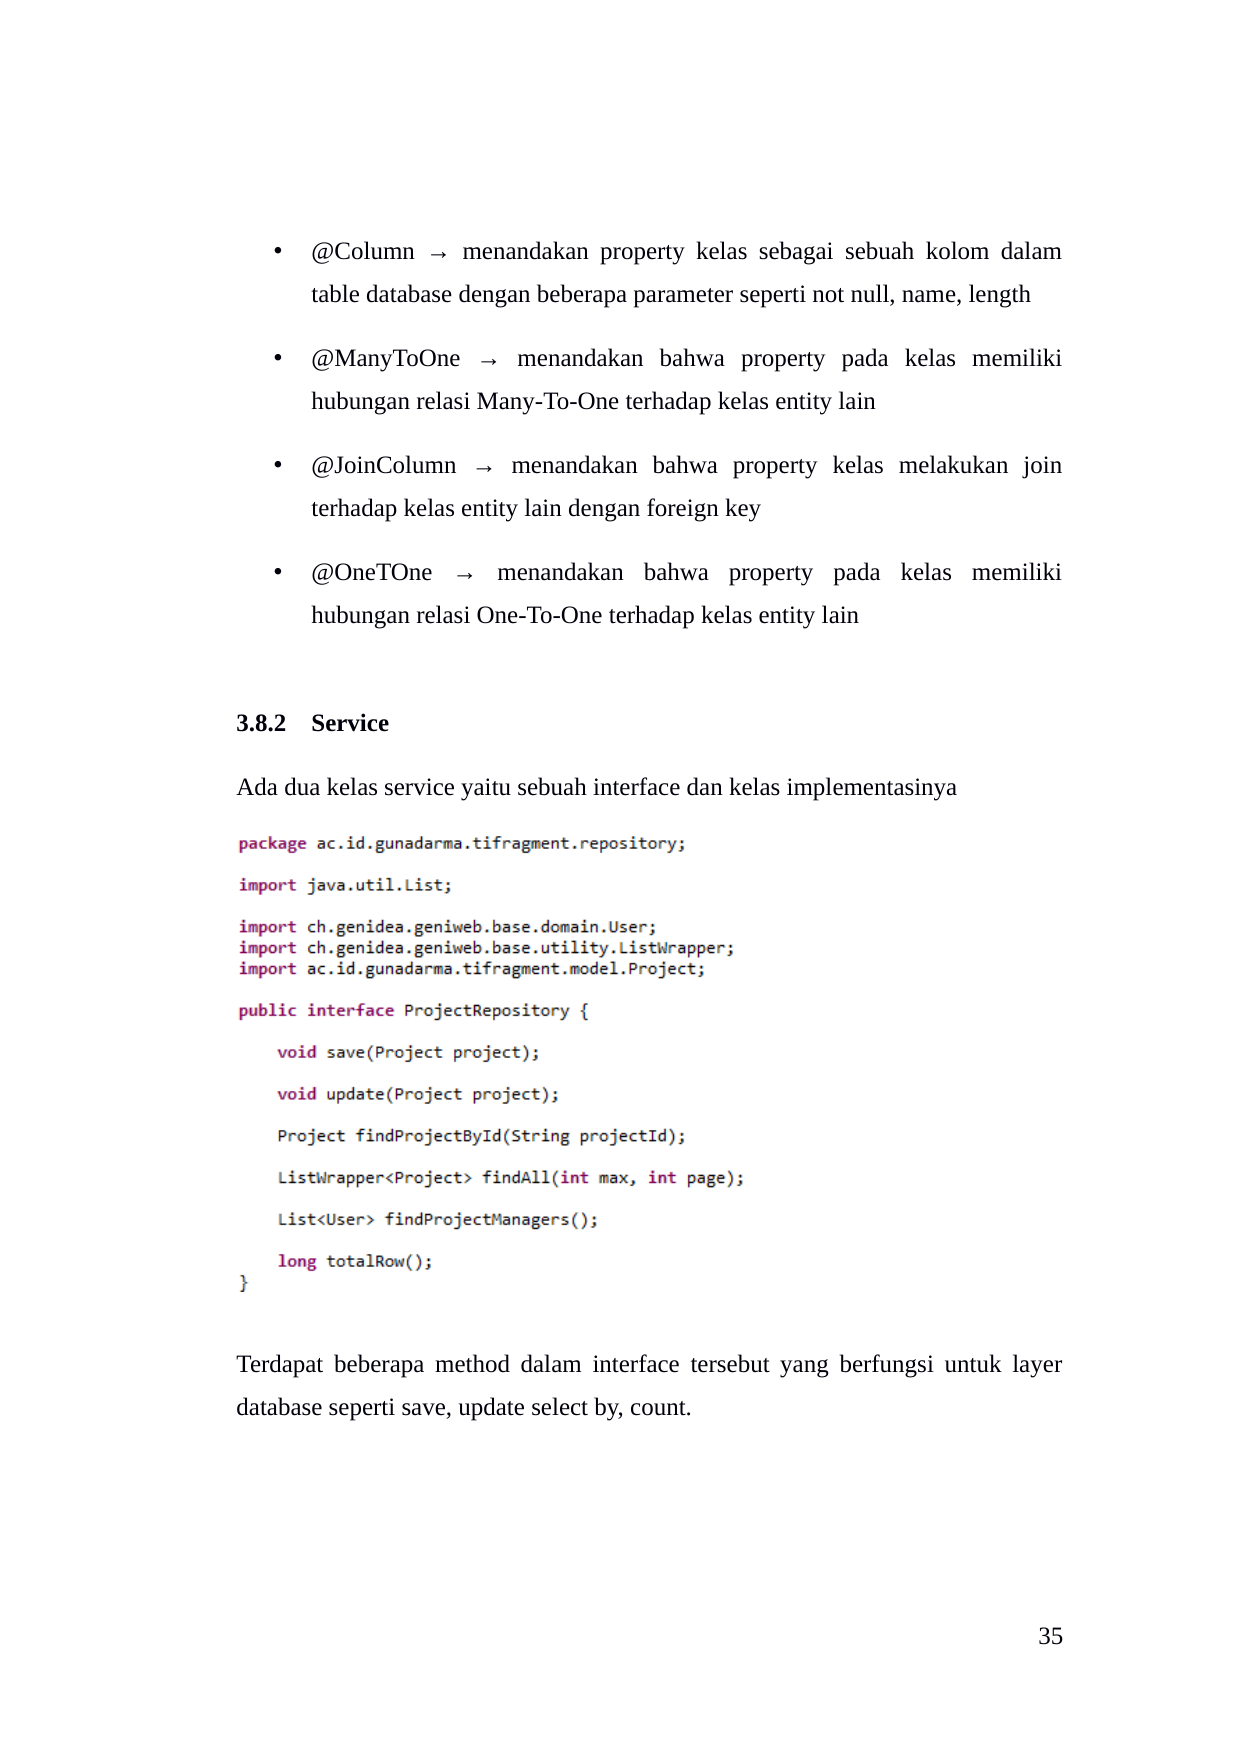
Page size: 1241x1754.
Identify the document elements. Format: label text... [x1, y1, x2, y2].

text Ada dua kelas service yaitu sebuah interface dan kelas implementasinya [236, 772, 1063, 800]
list @ManyToOne → menandakan bahwa property pada kelas memiliki hubungan relasi Many-To-One terhadap kelas entity lain [274, 343, 1063, 415]
picture [236, 835, 1063, 1292]
list @Column → menandakan property kelas sebagai sebuah kolom dalam table database dengan beberapa parameter seperti not null, name, length [274, 236, 1063, 308]
text Terdapat beberapa method dalam interface tersebut yang berfungsi untuk layer database seperti save, update select by, count. [236, 1292, 1063, 1421]
list @OneTOne → menandakan bahwa property pada kelas memiliki hubungan relasi One-To-One terhadap kelas entity lain [274, 557, 1063, 629]
text 3.8.2 Service [236, 664, 1063, 736]
list @JoinColumn → menandakan bahwa property kelas melakukan join terhadap kelas entity lain dengan foreign key [274, 450, 1063, 522]
